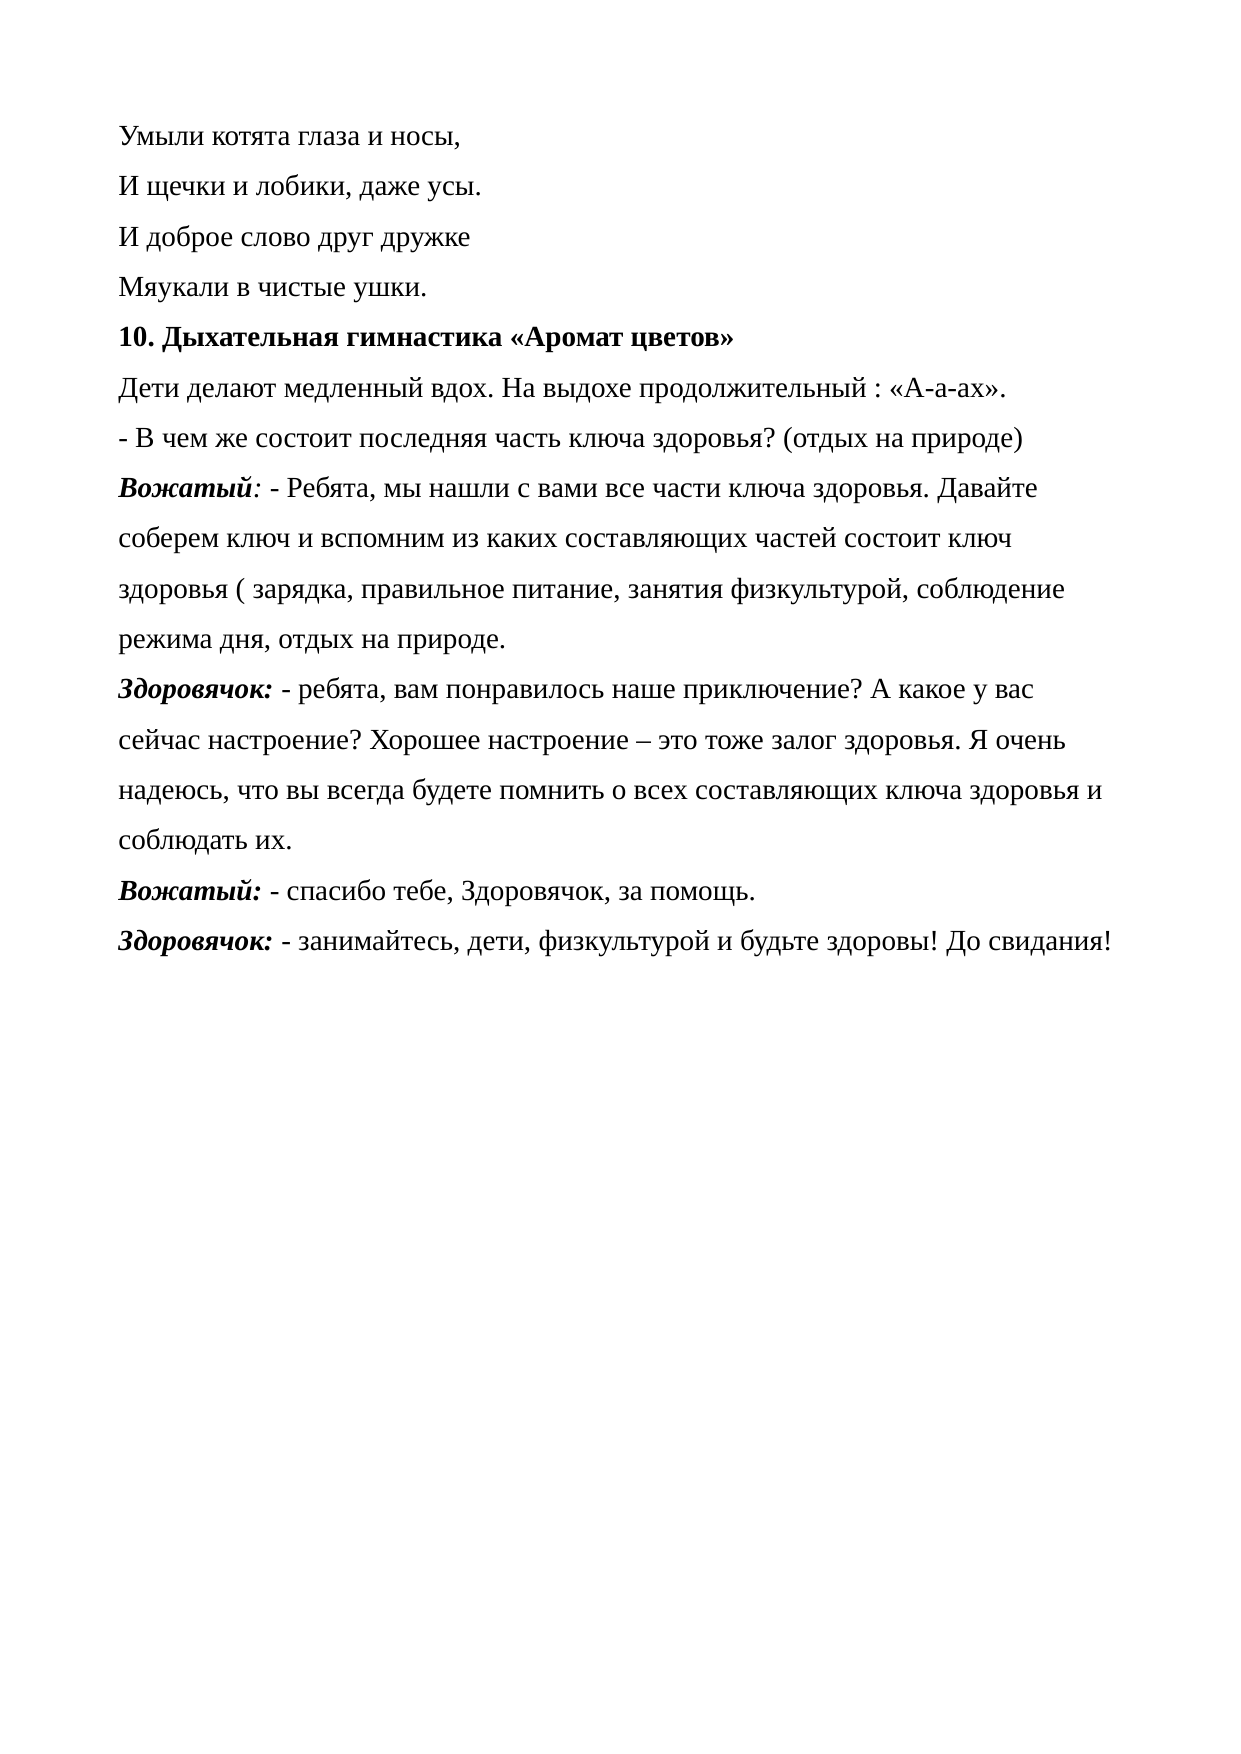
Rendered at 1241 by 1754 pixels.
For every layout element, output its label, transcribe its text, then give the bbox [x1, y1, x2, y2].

text Вожатый: - спасибо тебе, Здоровячок, за помощь. Здоровячок: - занимайтесь, дети, физкультурой и будьте здоровы! До свидания! [118, 873, 1122, 957]
text Умыли котята глаза и носы, И щечки и лобики, даже усы. И доброе слово друг дружке Мяукали в чистые ушки. 10. Дыхательная гимнастика «Аромат цветов» Дети делают медленный вдох. На выдохе продолжительный : «А-а-ах». - В чем же состоит последняя часть ключа здоровья? (отдых на природе) Вожатый: - Ребята, мы нашли с вами все части ключа здоровья. Давайте соберем ключ и вспомним из каких составляющих частей состоит ключ здоровья ( зарядка, правильное питание, занятия физкультурой, соблюдение режима дня, отдых на природе. Здоровячок: - ребята, вам понравилось наше приключение? А какое у вас сейчас настроение? Хорошее настроение – это тоже залог здоровья. Я очень надеюсь, что вы всегда будете помнить о всех составляющих ключа здоровья и соблюдать их. [118, 118, 1122, 856]
